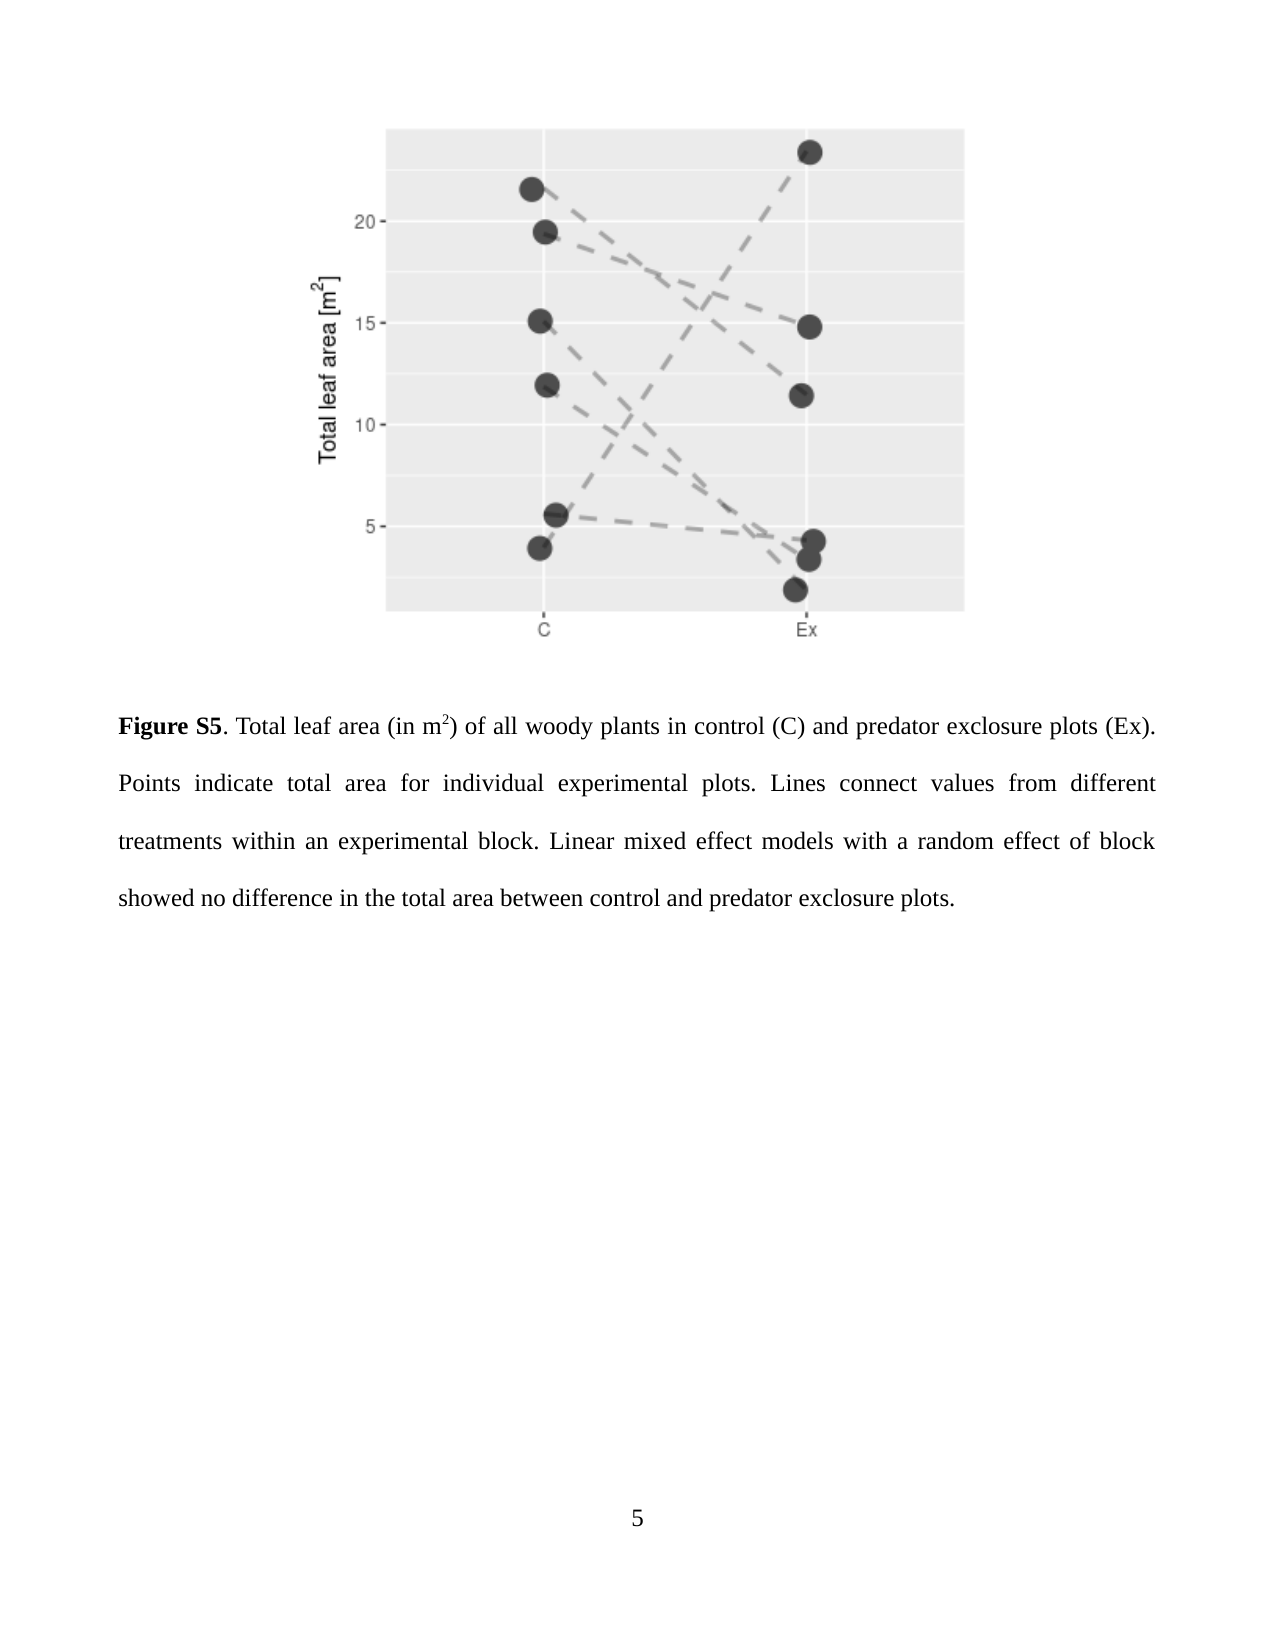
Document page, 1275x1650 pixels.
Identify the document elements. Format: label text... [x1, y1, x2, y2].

picture [300, 118, 975, 682]
text Figure S5. Total leaf area (in m2) of all woody plants in control (C) and predator exclosure plots (Ex). Points indicate total area for individual experimental plots. Lines connect values from different treatments within an experimental block. Linear mixed effect models with a random effect of block showed no difference in the total area between control and predator exclosure plots. [118, 118, 1157, 912]
